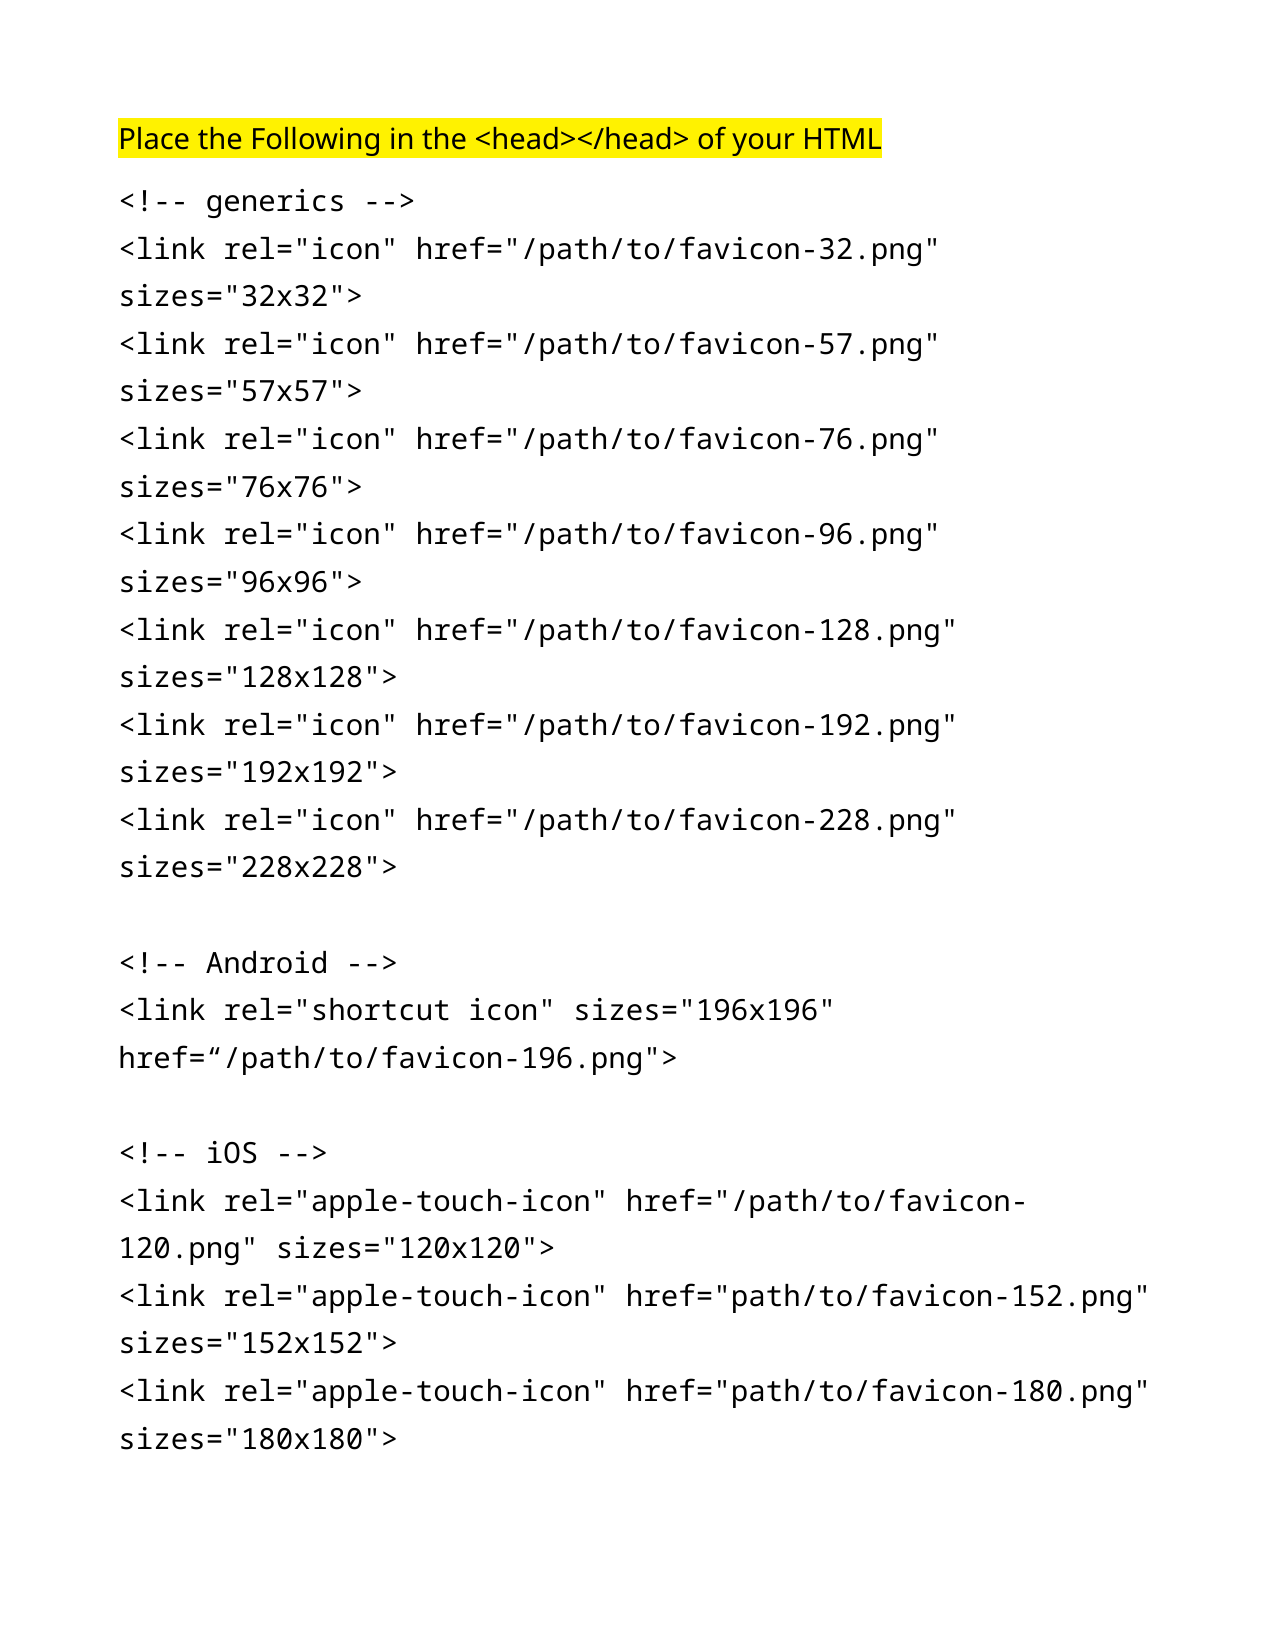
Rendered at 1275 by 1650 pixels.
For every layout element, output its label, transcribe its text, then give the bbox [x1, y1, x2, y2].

text <!-- generics --> <link rel="icon" href="/path/to/favicon-32.png" sizes="32x32"> <link rel="icon" href="/path/to/favicon-57.png" sizes="57x57"> <link rel="icon" href="/path/to/favicon-76.png" sizes="76x76"> <link rel="icon" href="/path/to/favicon-96.png" sizes="96x96"> <link rel="icon" href="/path/to/favicon-128.png" sizes="128x128"> <link rel="icon" href="/path/to/favicon-192.png" sizes="192x192"> <link rel="icon" href="/path/to/favicon-228.png" sizes="228x228"> <!-- Android --> <link rel="shortcut icon" sizes="196x196" href=“/path/to/favicon-196.png"> <!-- iOS --> <link rel="apple-touch-icon" href="/path/to/favicon-120.png" sizes="120x120"> <link rel="apple-touch-icon" href="path/to/favicon-152.png" sizes="152x152"> <link rel="apple-touch-icon" href="path/to/favicon-180.png" sizes="180x180"> [118, 180, 1157, 1505]
text Place the Following in the <head></head> of your HTML [118, 118, 1157, 158]
